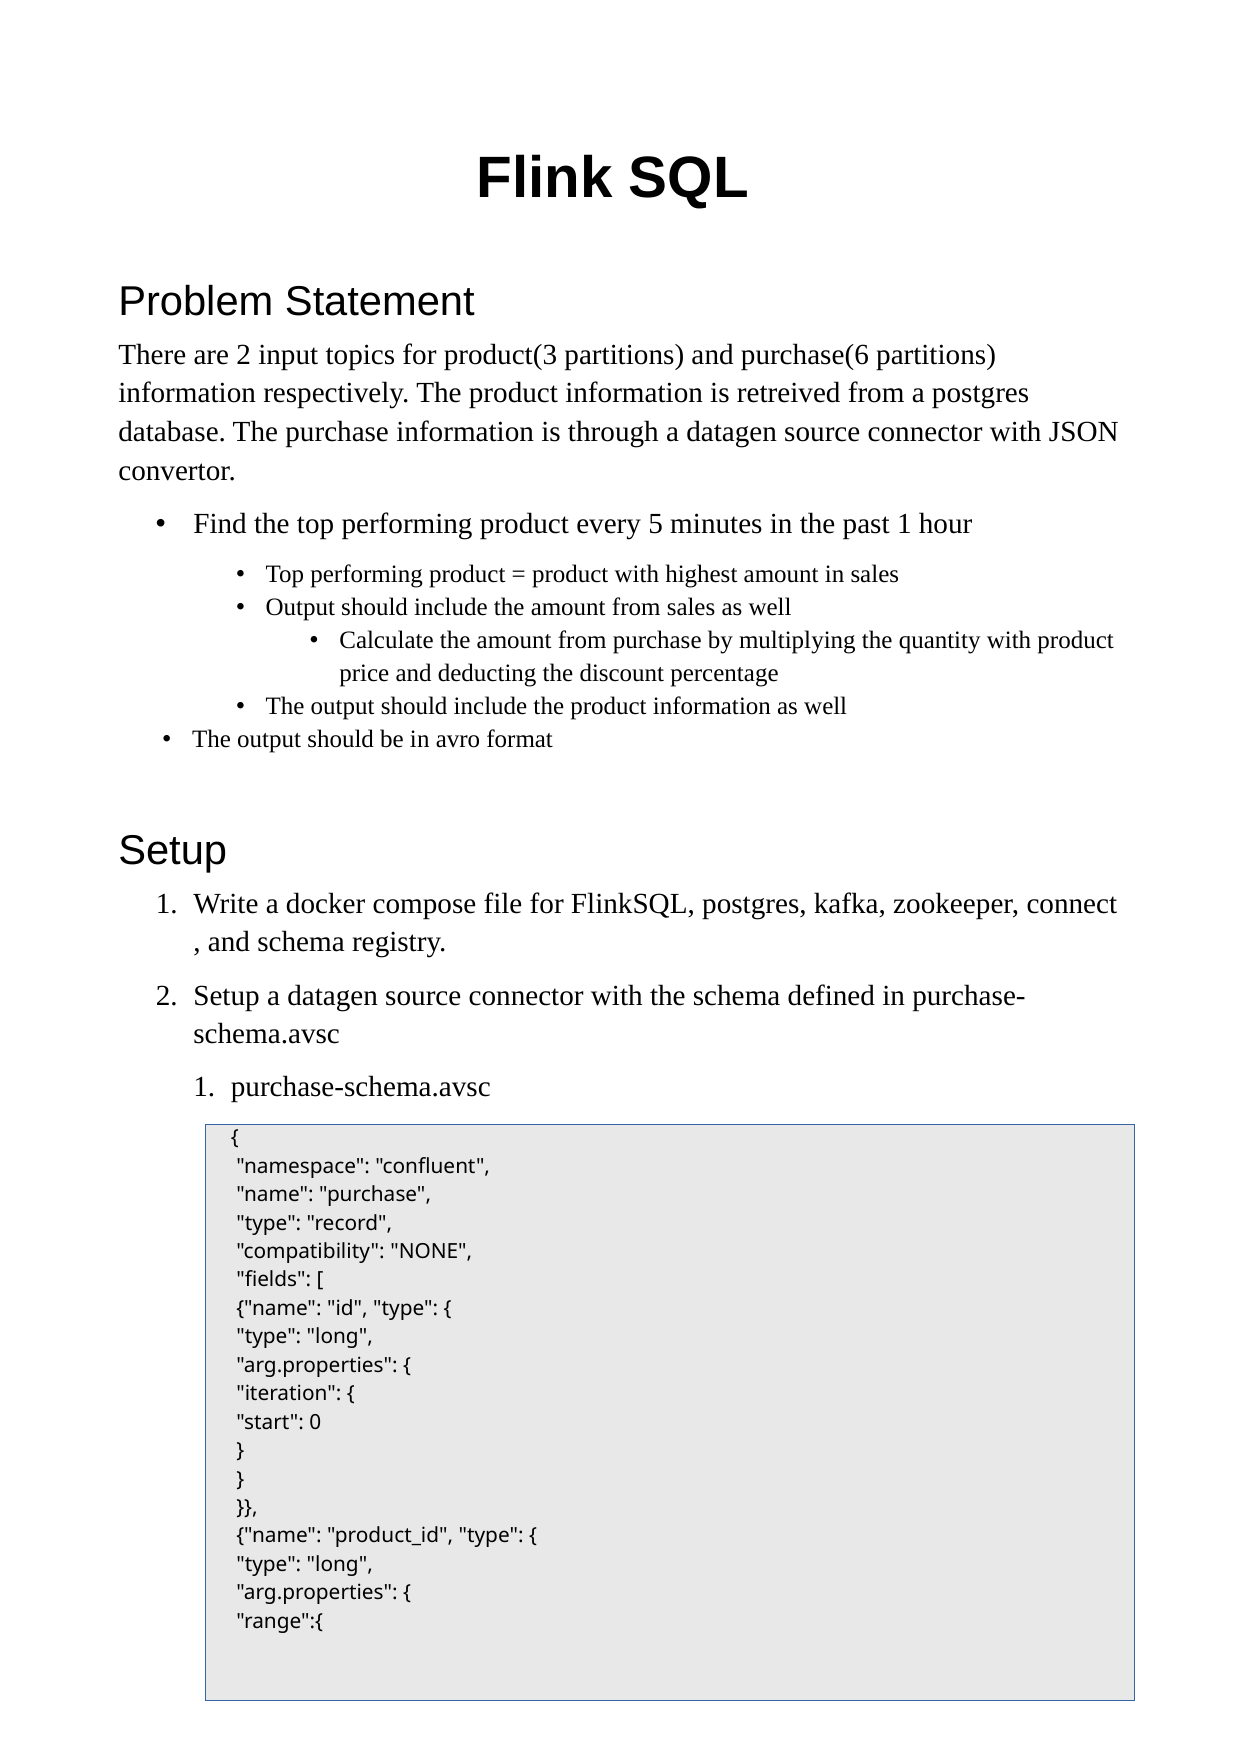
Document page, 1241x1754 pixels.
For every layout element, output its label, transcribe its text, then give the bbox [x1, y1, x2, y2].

list purchase-schema.avsc [193, 1069, 1122, 1103]
title Flink SQL [118, 143, 1122, 210]
list Calculate the amount from purchase by multiplying the quantity with product price and deducting the discount percentage [309, 625, 1122, 687]
list The output should be in avro format [162, 724, 1122, 753]
list Setup a datagen source connector with the schema defined in purchase-schema.avsc [156, 978, 1122, 1050]
subtitle Problem Statement [118, 277, 1122, 324]
list Write a docker compose file for FlinkSQL, postgres, kafka, zookeeper, connect , and schema registry. [156, 886, 1122, 958]
list The output should include the product information as well [236, 691, 1122, 720]
subtitle Setup [118, 826, 1122, 873]
list Find the top performing product every 5 minutes in the past 1 hour [156, 506, 1122, 539]
list Output should include the amount from sales as well [236, 592, 1122, 621]
text There are 2 input topics for product(3 partitions) and purchase(6 partitions) information respectively. The product information is retreived from a postgres database. The purchase information is through a datagen source connector with JSON convertor. [118, 337, 1122, 486]
list Top performing product = product with highest amount in sales [236, 559, 1122, 588]
list { "namespace": "confluent", "name": "purchase", "type": "record", "compatibility": "NONE", "fields": [ {"name": "id", "type": { "type": "long", "arg.properties": { "iteration": { "start": 0 } } }}, {"name": "product_id", "type": { "type": "long", "arg.properties": { "range":{ [193, 1122, 1122, 1634]
